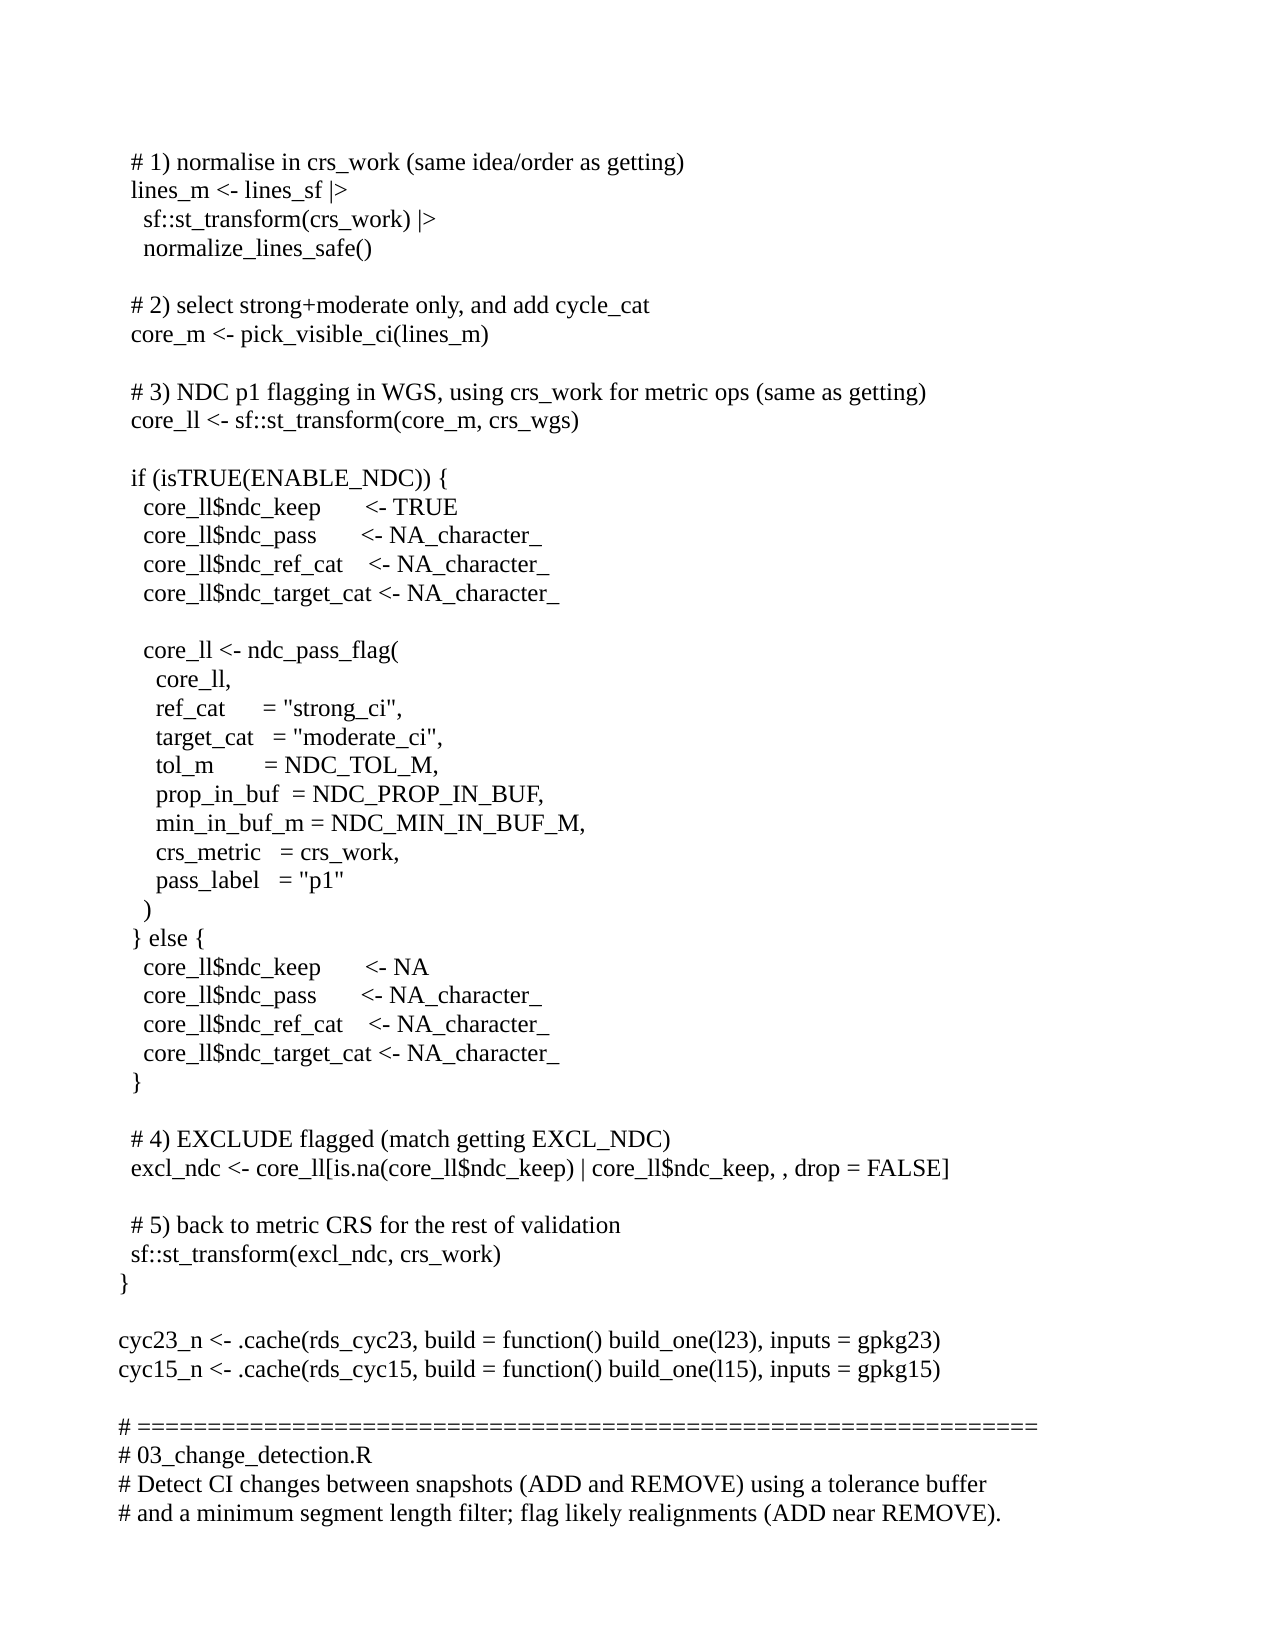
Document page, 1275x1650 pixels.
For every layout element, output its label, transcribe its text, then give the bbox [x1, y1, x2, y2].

text # 4) EXCLUDE flagged (match getting EXCL_NDC) [118, 1124, 1157, 1153]
text # ================================================================ [118, 1412, 1157, 1441]
text core_ll$ndc_keep <- NA [118, 952, 1157, 981]
text tol_m = NDC_TOL_M, [118, 751, 1157, 779]
text normalize_lines_safe() [118, 233, 1157, 262]
text if (isTRUE(ENABLE_NDC)) { [118, 463, 1157, 492]
text crs_metric = crs_work, [118, 837, 1157, 866]
text # and a minimum segment length filter; flag likely realignments (ADD near REMOVE). [118, 1498, 1157, 1527]
text sf::st_transform(crs_work) |> [118, 204, 1157, 233]
text pass_label = "p1" [118, 866, 1157, 894]
text # 5) back to metric CRS for the rest of validation [118, 1211, 1157, 1239]
text prop_in_buf = NDC_PROP_IN_BUF, [118, 779, 1157, 808]
text core_ll$ndc_keep <- TRUE [118, 492, 1157, 521]
text cyc23_n <- .cache(rds_cyc23, build = function() build_one(l23), inputs = gpkg23) [118, 1326, 1157, 1354]
text } [118, 1268, 1157, 1297]
text } [118, 1067, 1157, 1096]
text # 3) NDC p1 flagging in WGS, using crs_work for metric ops (same as getting) [118, 377, 1157, 406]
text ref_cat = "strong_ci", [118, 693, 1157, 722]
text ) [118, 894, 1157, 923]
text # 1) normalise in crs_work (same idea/order as getting) [118, 147, 1157, 176]
text core_ll <- sf::st_transform(core_m, crs_wgs) [118, 406, 1157, 434]
text core_ll$ndc_target_cat <- NA_character_ [118, 1038, 1157, 1067]
text core_ll$ndc_pass <- NA_character_ [118, 521, 1157, 549]
text min_in_buf_m = NDC_MIN_IN_BUF_M, [118, 808, 1157, 837]
text # 2) select strong+moderate only, and add cycle_cat [118, 291, 1157, 319]
text core_ll$ndc_ref_cat <- NA_character_ [118, 549, 1157, 578]
text excl_ndc <- core_ll[is.na(core_ll$ndc_keep) | core_ll$ndc_keep, , drop = FALSE] [118, 1153, 1157, 1182]
text core_ll$ndc_ref_cat <- NA_character_ [118, 1009, 1157, 1038]
text core_m <- pick_visible_ci(lines_m) [118, 319, 1157, 348]
text target_cat = "moderate_ci", [118, 722, 1157, 751]
text core_ll$ndc_target_cat <- NA_character_ [118, 578, 1157, 607]
text # 03_change_detection.R [118, 1441, 1157, 1469]
text lines_m <- lines_sf |> [118, 176, 1157, 204]
text # Detect CI changes between snapshots (ADD and REMOVE) using a tolerance buffer [118, 1469, 1157, 1498]
text core_ll <- ndc_pass_flag( [118, 636, 1157, 664]
text sf::st_transform(excl_ndc, crs_work) [118, 1239, 1157, 1268]
text } else { [118, 923, 1157, 952]
text cyc15_n <- .cache(rds_cyc15, build = function() build_one(l15), inputs = gpkg15) [118, 1354, 1157, 1383]
text core_ll$ndc_pass <- NA_character_ [118, 981, 1157, 1009]
text core_ll, [118, 664, 1157, 693]
